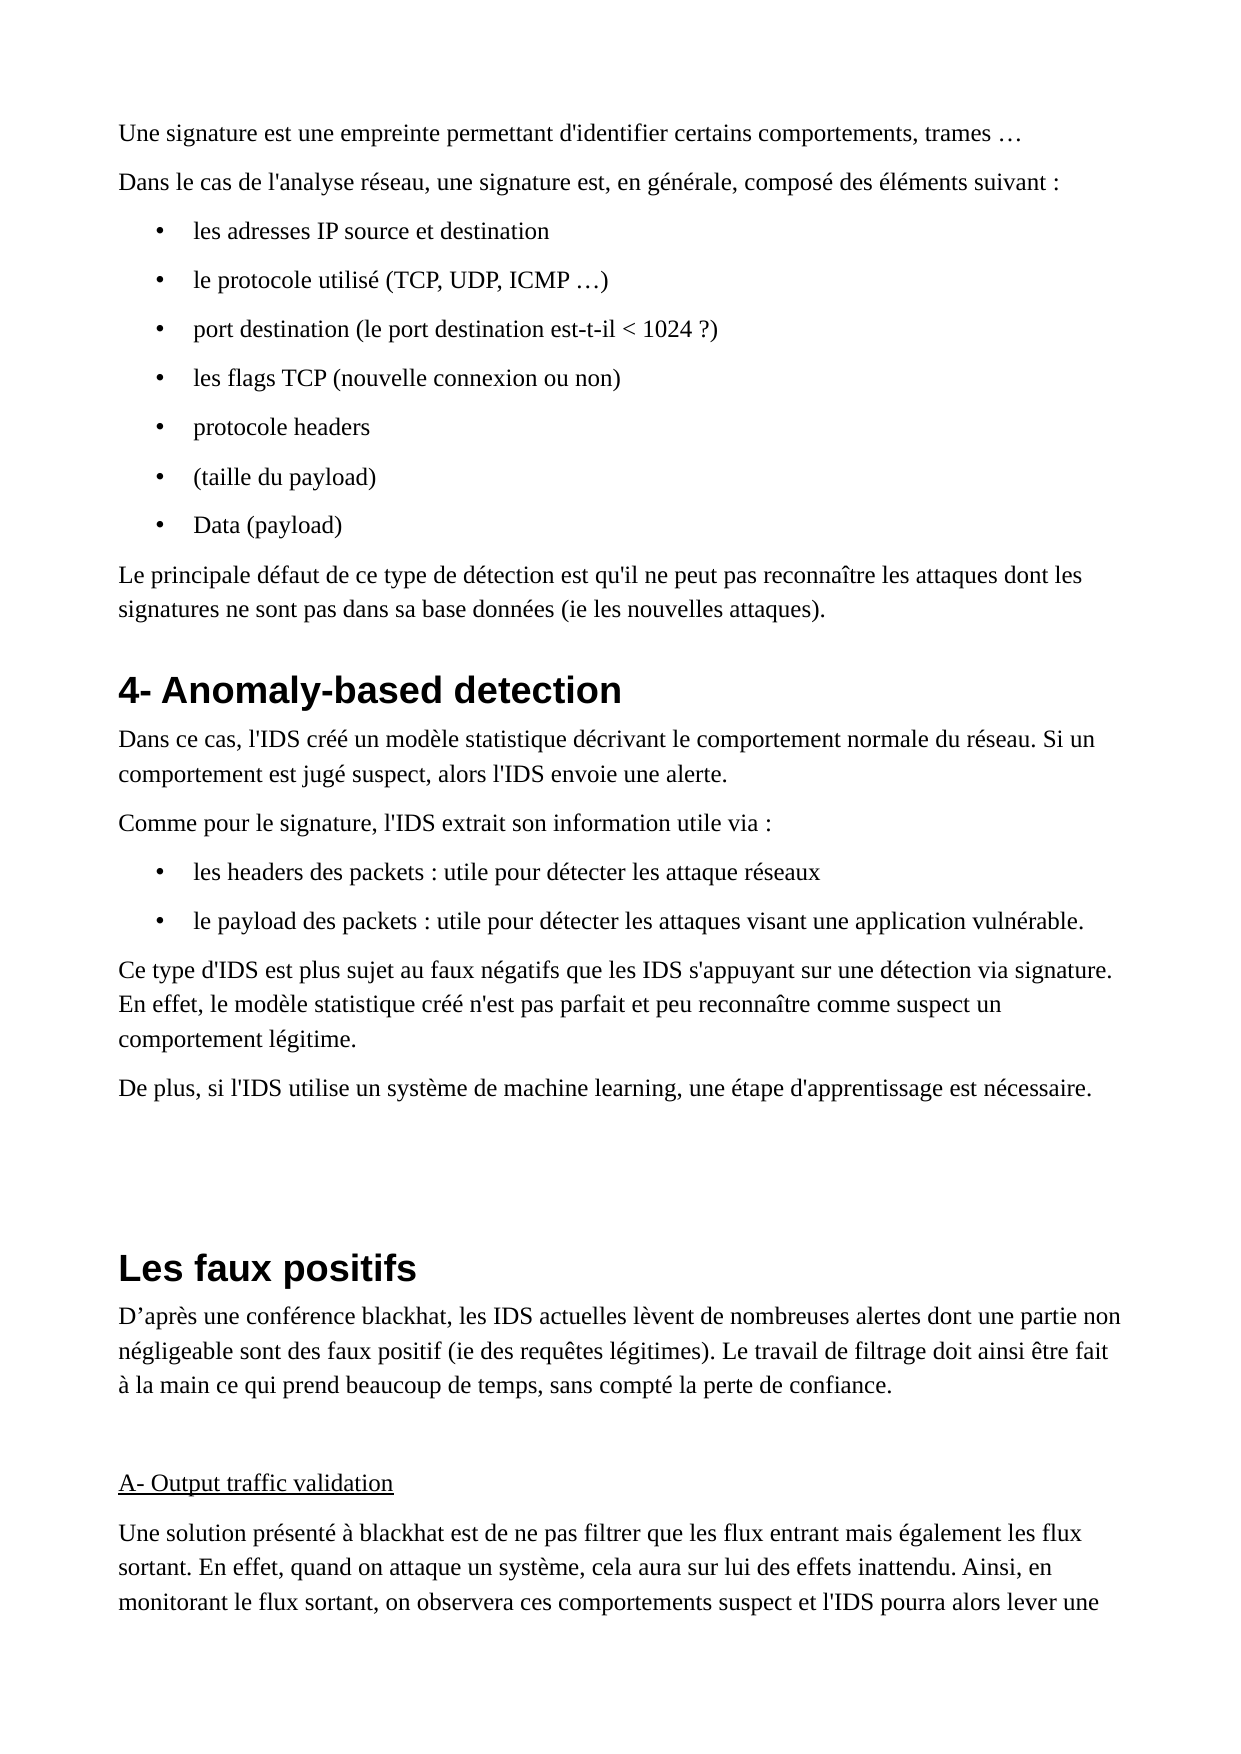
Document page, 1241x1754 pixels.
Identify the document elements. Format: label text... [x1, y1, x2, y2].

text A- Output traffic validation [118, 1468, 1122, 1497]
list le payload des packets : utile pour détecter les attaques visant une application vulnérable. [156, 906, 1122, 935]
subtitle 4- Anomaly-based detection [118, 668, 1122, 712]
text Comme pour le signature, l'IDS extrait son information utile via : [118, 808, 1122, 837]
list les flags TCP (nouvelle connexion ou non) [156, 363, 1122, 392]
subtitle Les faux positifs [118, 1245, 1122, 1289]
list le protocole utilisé (TCP, UDP, ICMP …) [156, 265, 1122, 294]
text Une solution présenté à blackhat est de ne pas filtrer que les flux entrant mais également les flux sortant. En effet, quand on attaque un système, cela aura sur lui des effets inattendu. Ainsi, en monitorant le flux sortant, on observera ces comportements suspect et l'IDS pourra alors lever une [118, 1518, 1122, 1615]
list protocole headers [156, 412, 1122, 441]
text Le principale défaut de ce type de détection est qu'il ne peut pas reconnaître les attaques dont les signatures ne sont pas dans sa base données (ie les nouvelles attaques). [118, 560, 1122, 623]
text De plus, si l'IDS utilise un système de machine learning, une étape d'apprentissage est nécessaire. [118, 1073, 1122, 1102]
text Dans ce cas, l'IDS créé un modèle statistique décrivant le comportement normale du réseau. Si un comportement est jugé suspect, alors l'IDS envoie une alerte. [118, 724, 1122, 788]
list les adresses IP source et destination [156, 216, 1122, 245]
list les headers des packets : utile pour détecter les attaque réseaux [156, 857, 1122, 886]
list port destination (le port destination est-t-il < 1024 ?) [156, 314, 1122, 343]
list (taille du payload) [156, 462, 1122, 490]
text Ce type d'IDS est plus sujet au faux négatifs que les IDS s'appuyant sur une détection via signature. En effet, le modèle statistique créé n'est pas parfait et peu reconnaître comme suspect un comportement légitime. [118, 955, 1122, 1053]
text D’après une conférence blackhat, les IDS actuelles lèvent de nombreuses alertes dont une partie non négligeable sont des faux positif (ie des requêtes légitimes). Le travail de filtrage doit ainsi être fait à la main ce qui prend beaucoup de temps, sans compté la perte de confiance. [118, 1301, 1122, 1399]
text Une signature est une empreinte permettant d'identifier certains comportements, trames … [118, 118, 1122, 147]
list Data (payload) [156, 511, 1122, 539]
text Dans le cas de l'analyse réseau, une signature est, en générale, composé des éléments suivant : [118, 167, 1122, 196]
